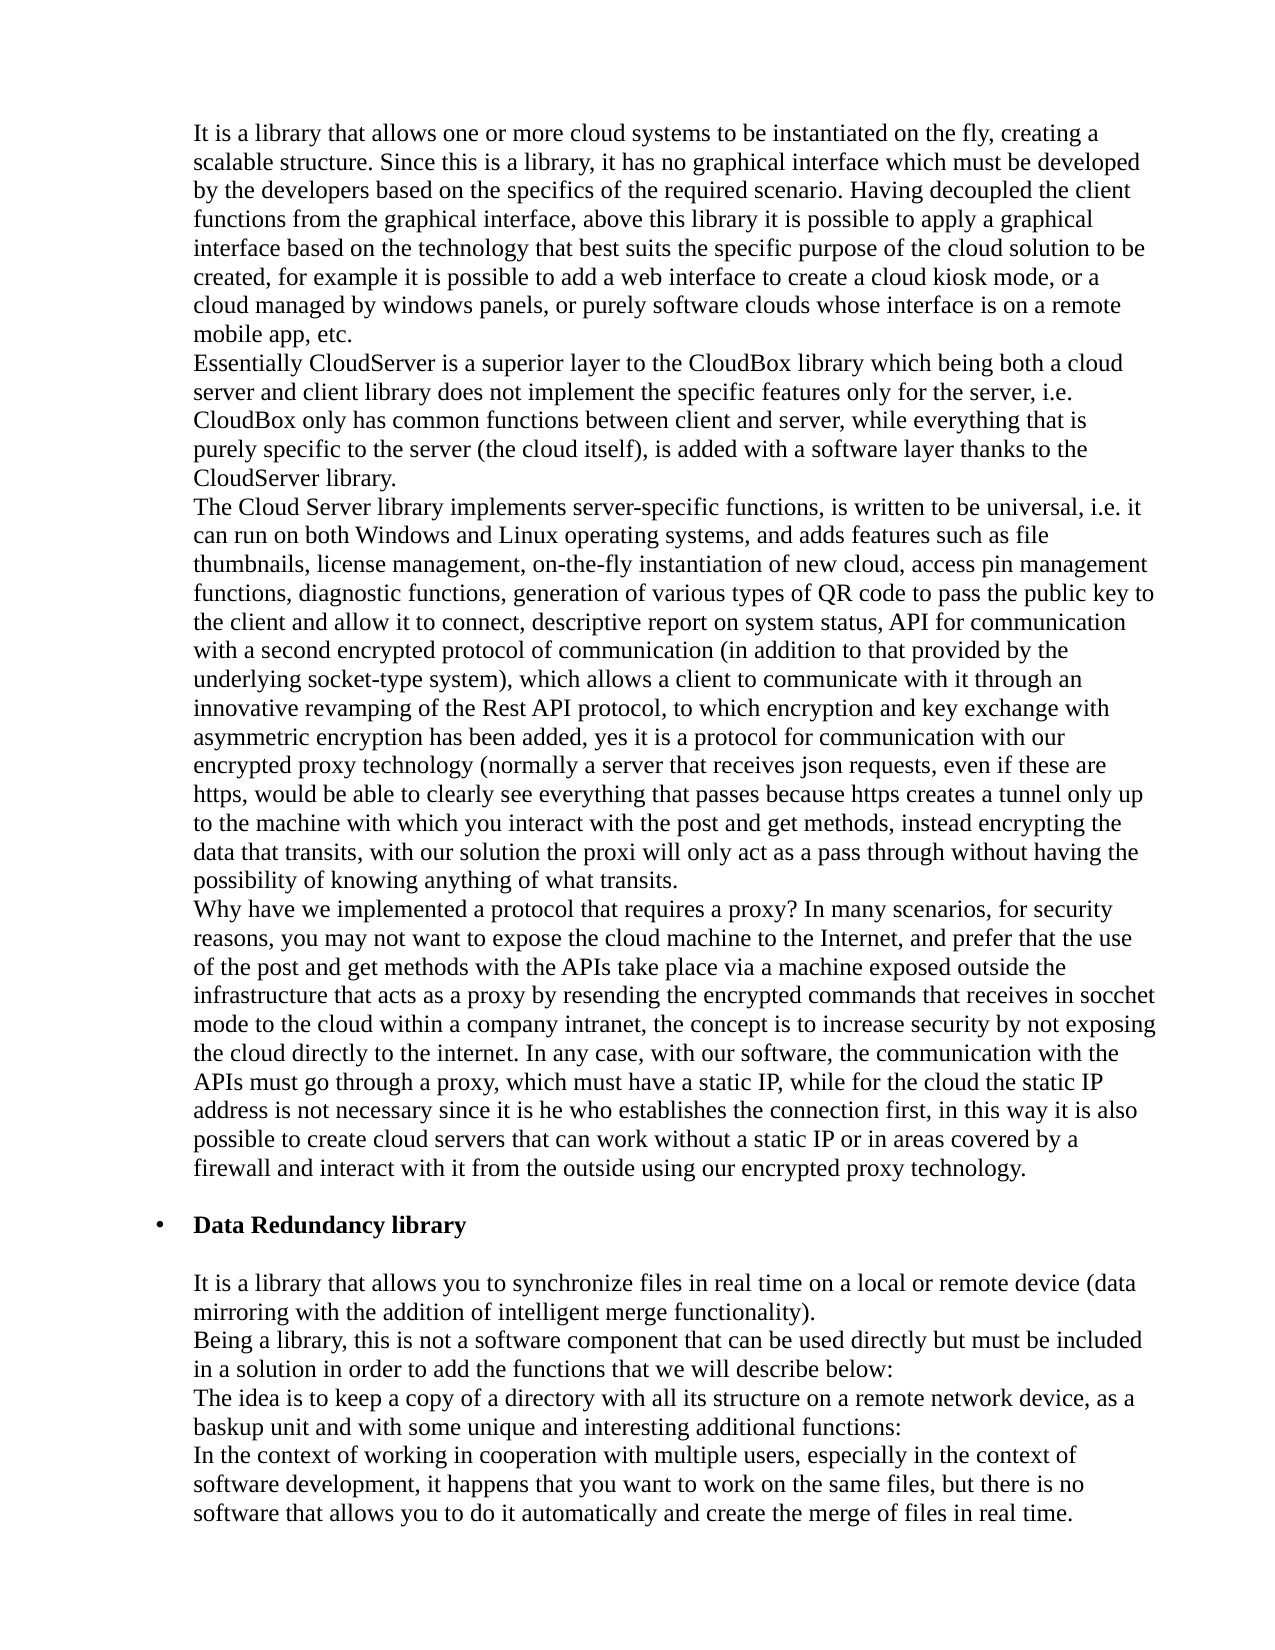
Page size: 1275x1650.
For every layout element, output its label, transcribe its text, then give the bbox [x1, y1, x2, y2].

list Data Redundancy library It is a library that allows you to synchronize files in real time on a local or remote device (data mirroring with the addition of intelligent merge functionality). Being a library, this is not a software component that can be used directly but must be included in a solution in order to add the functions that we will describe below: The idea is to keep a copy of a directory with all its structure on a remote network device, as a baskup unit and with some unique and interesting additional functions: In the context of working in cooperation with multiple users, especially in the context of software development, it happens that you want to work on the same files, but there is no software that allows you to do it automatically and create the merge of files in real time. [156, 1211, 1157, 1527]
list Essentially CloudServer is a superior layer to the CloudBox library which being both a cloud server and client library does not implement the specific features only for the server, i.e. CloudBox only has common functions between client and server, while everything that is purely specific to the server (the cloud itself), is added with a software layer thanks to the CloudServer library. [156, 348, 1157, 492]
list Why have we implemented a protocol that requires a proxy? In many scenarios, for security reasons, you may not want to expose the cloud machine to the Internet, and prefer that the use of the post and get methods with the APIs take place via a machine exposed outside the infrastructure that acts as a proxy by resending the encrypted commands that receives in socchet mode to the cloud within a company intranet, the concept is to increase security by not exposing the cloud directly to the internet. In any case, with our software, the communication with the APIs must go through a proxy, which must have a static IP, while for the cloud the static IP address is not necessary since it is he who establishes the connection first, in this way it is also possible to create cloud servers that can work without a static IP or in areas covered by a firewall and interact with it from the outside using our encrypted proxy technology. [156, 894, 1157, 1211]
list It is a library that allows one or more cloud systems to be instantiated on the fly, creating a scalable structure. Since this is a library, it has no graphical interface which must be developed by the developers based on the specifics of the required scenario. Having decoupled the client functions from the graphical interface, above this library it is possible to apply a graphical interface based on the technology that best suits the specific purpose of the cloud solution to be created, for example it is possible to add a web interface to create a cloud kiosk mode, or a cloud managed by windows panels, or purely software clouds whose interface is on a remote mobile app, etc. [156, 118, 1157, 348]
list The Cloud Server library implements server-specific functions, is written to be universal, i.e. it can run on both Windows and Linux operating systems, and adds features such as file thumbnails, license management, on-the-fly instantiation of new cloud, access pin management functions, diagnostic functions, generation of various types of QR code to pass the public key to the client and allow it to connect, descriptive report on system status, API for communication with a second encrypted protocol of communication (in addition to that provided by the underlying socket-type system), which allows a client to communicate with it through an innovative revamping of the Rest API protocol, to which encryption and key exchange with asymmetric encryption has been added, yes it is a protocol for communication with our encrypted proxy technology (normally a server that receives json requests, even if these are https, would be able to clearly see everything that passes because https creates a tunnel only up to the machine with which you interact with the post and get methods, instead encrypting the data that transits, with our solution the proxi will only act as a pass through without having the possibility of knowing anything of what transits. [156, 492, 1157, 894]
